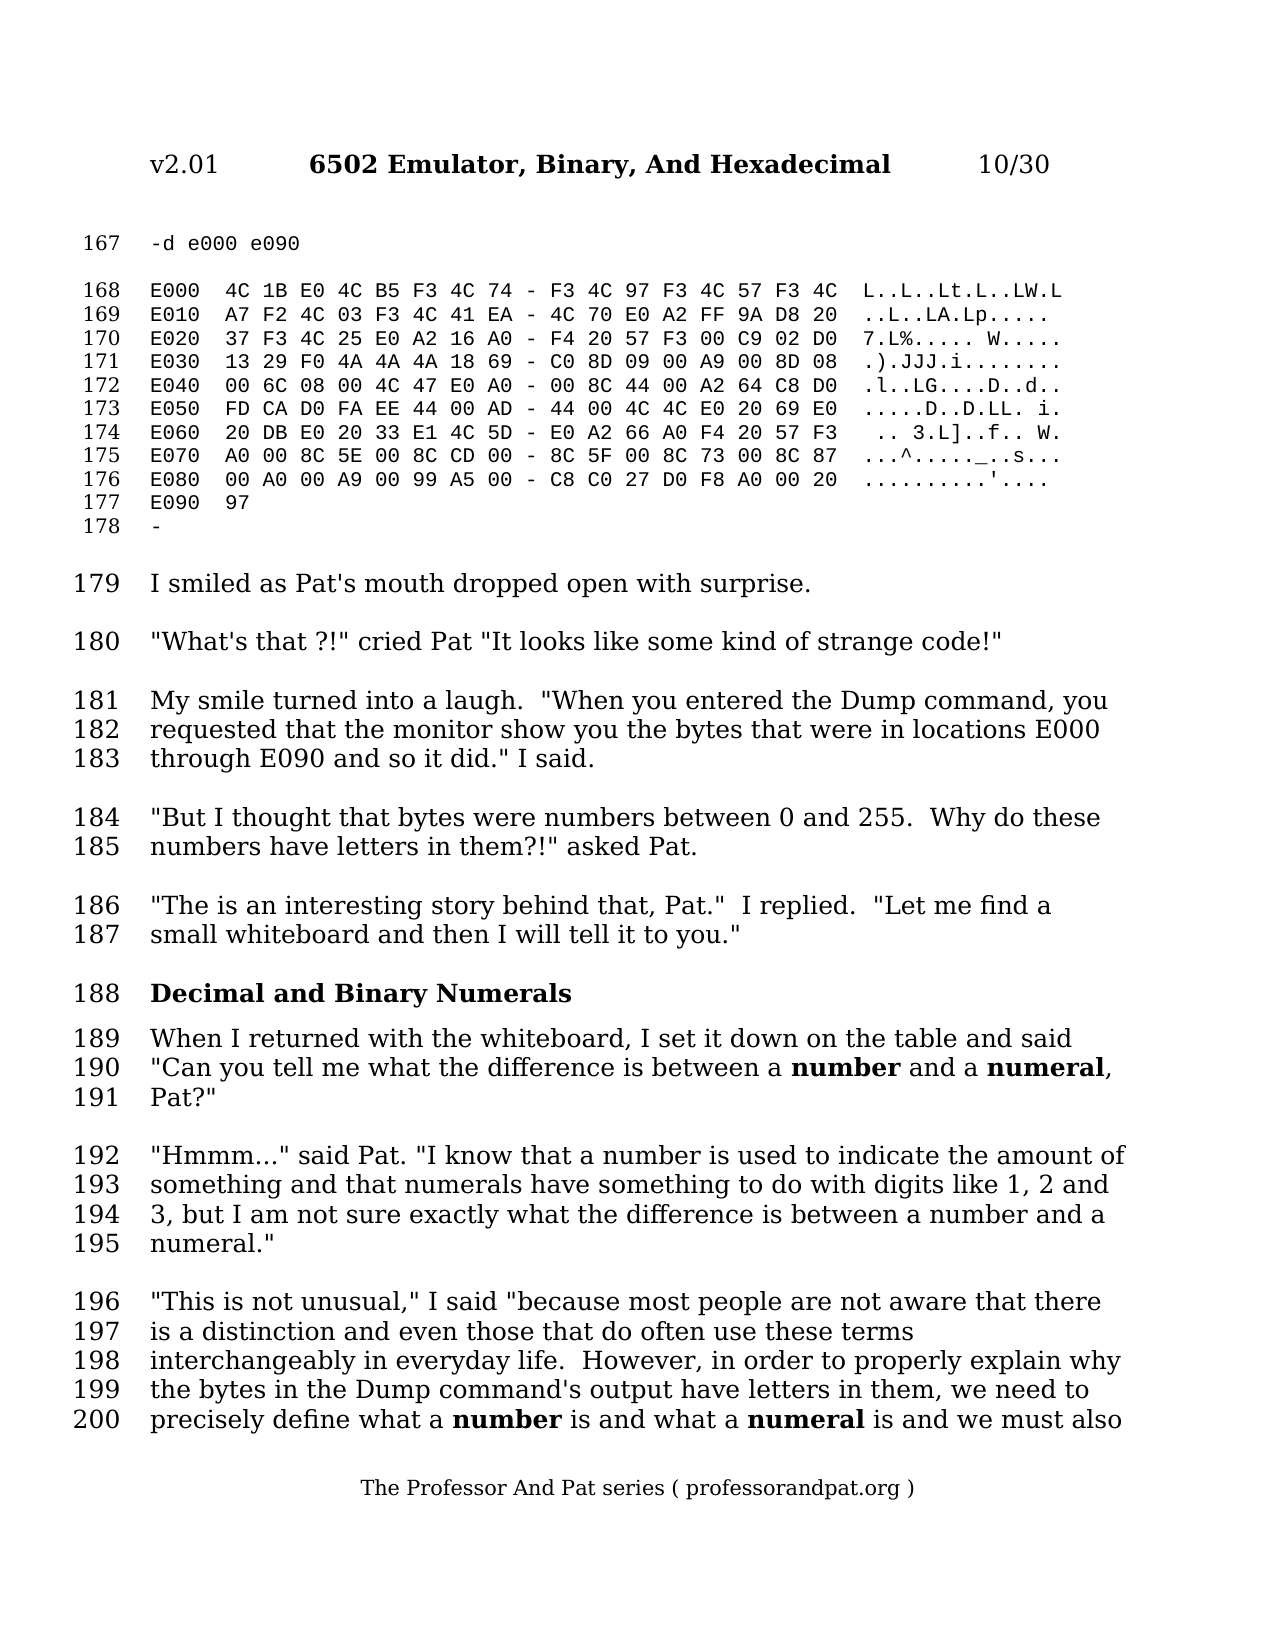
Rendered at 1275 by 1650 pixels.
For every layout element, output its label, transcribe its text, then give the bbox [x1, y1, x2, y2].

text "Hmmm..." said Pat. "I know that a number is used to indicate the amount of something and that numerals have something to do with digits like 1, 2 and 3, but I am not sure exactly what the difference is between a number and a numeral." [150, 1141, 1125, 1258]
text E080 00 A0 00 A9 00 99 A5 00 - C8 C0 27 D0 F8 A0 00 20 ..........'.... [150, 469, 1125, 492]
text E060 20 DB E0 20 33 E1 4C 5D - E0 A2 66 A0 F4 20 57 F3 .. 3.L]..f.. W. [150, 422, 1125, 445]
text E070 A0 00 8C 5E 00 8C CD 00 - 8C 5F 00 8C 73 00 8C 87 ...^....._..s... [150, 445, 1125, 469]
text E040 00 6C 08 00 4C 47 E0 A0 - 00 8C 44 00 A2 64 C8 D0 .l..LG....D..d.. [150, 375, 1125, 398]
text - [150, 516, 1125, 539]
text E090 97 [150, 492, 1125, 516]
text "This is not unusual," I said "because most people are not aware that there is a distinction and even those that do often use these terms interchangeably in everyday life. However, in order to properly explain why the bytes in the Dump command's output have letters in them, we need to precisely define what a number is and what a numeral is and we must also [150, 1288, 1125, 1434]
text When I returned with the whiteboard, I set it down on the table and said "Can you tell me what the difference is between a number and a numeral, Pat?" [150, 1024, 1125, 1112]
text "What's that ?!" cried Pat "It looks like some kind of strange code!" [150, 627, 1125, 657]
subtitle Decimal and Binary Numerals [150, 979, 1125, 1009]
text "But I thought that bytes were numbers between 0 and 255. Why do these numbers have letters in them?!" asked Pat. [150, 803, 1125, 862]
text E030 13 29 F0 4A 4A 4A 18 69 - C0 8D 09 00 A9 00 8D 08 .).JJJ.i........ [150, 351, 1125, 375]
text E020 37 F3 4C 25 E0 A2 16 A0 - F4 20 57 F3 00 C9 02 D0 7.L%..... W..... [150, 328, 1125, 351]
text E000 4C 1B E0 4C B5 F3 4C 74 - F3 4C 97 F3 4C 57 F3 4C L..L..Lt.L..LW.L [150, 281, 1125, 304]
text I smiled as Pat's mouth dropped open with surprise. [150, 569, 1125, 598]
text "The is an interesting story behind that, Pat." I replied. "Let me find a small whiteboard and then I will tell it to you." [150, 891, 1125, 949]
text E010 A7 F2 4C 03 F3 4C 41 EA - 4C 70 E0 A2 FF 9A D8 20 ..L..LA.Lp..... [150, 304, 1125, 328]
text -d e000 e090 [150, 233, 1125, 257]
text E050 FD CA D0 FA EE 44 00 AD - 44 00 4C 4C E0 20 69 E0 .....D..D.LL. i. [150, 398, 1125, 422]
text My smile turned into a laugh. "When you entered the Dump command, you requested that the monitor show you the bytes that were in locations E000 through E090 and so it did." I said. [150, 686, 1125, 774]
